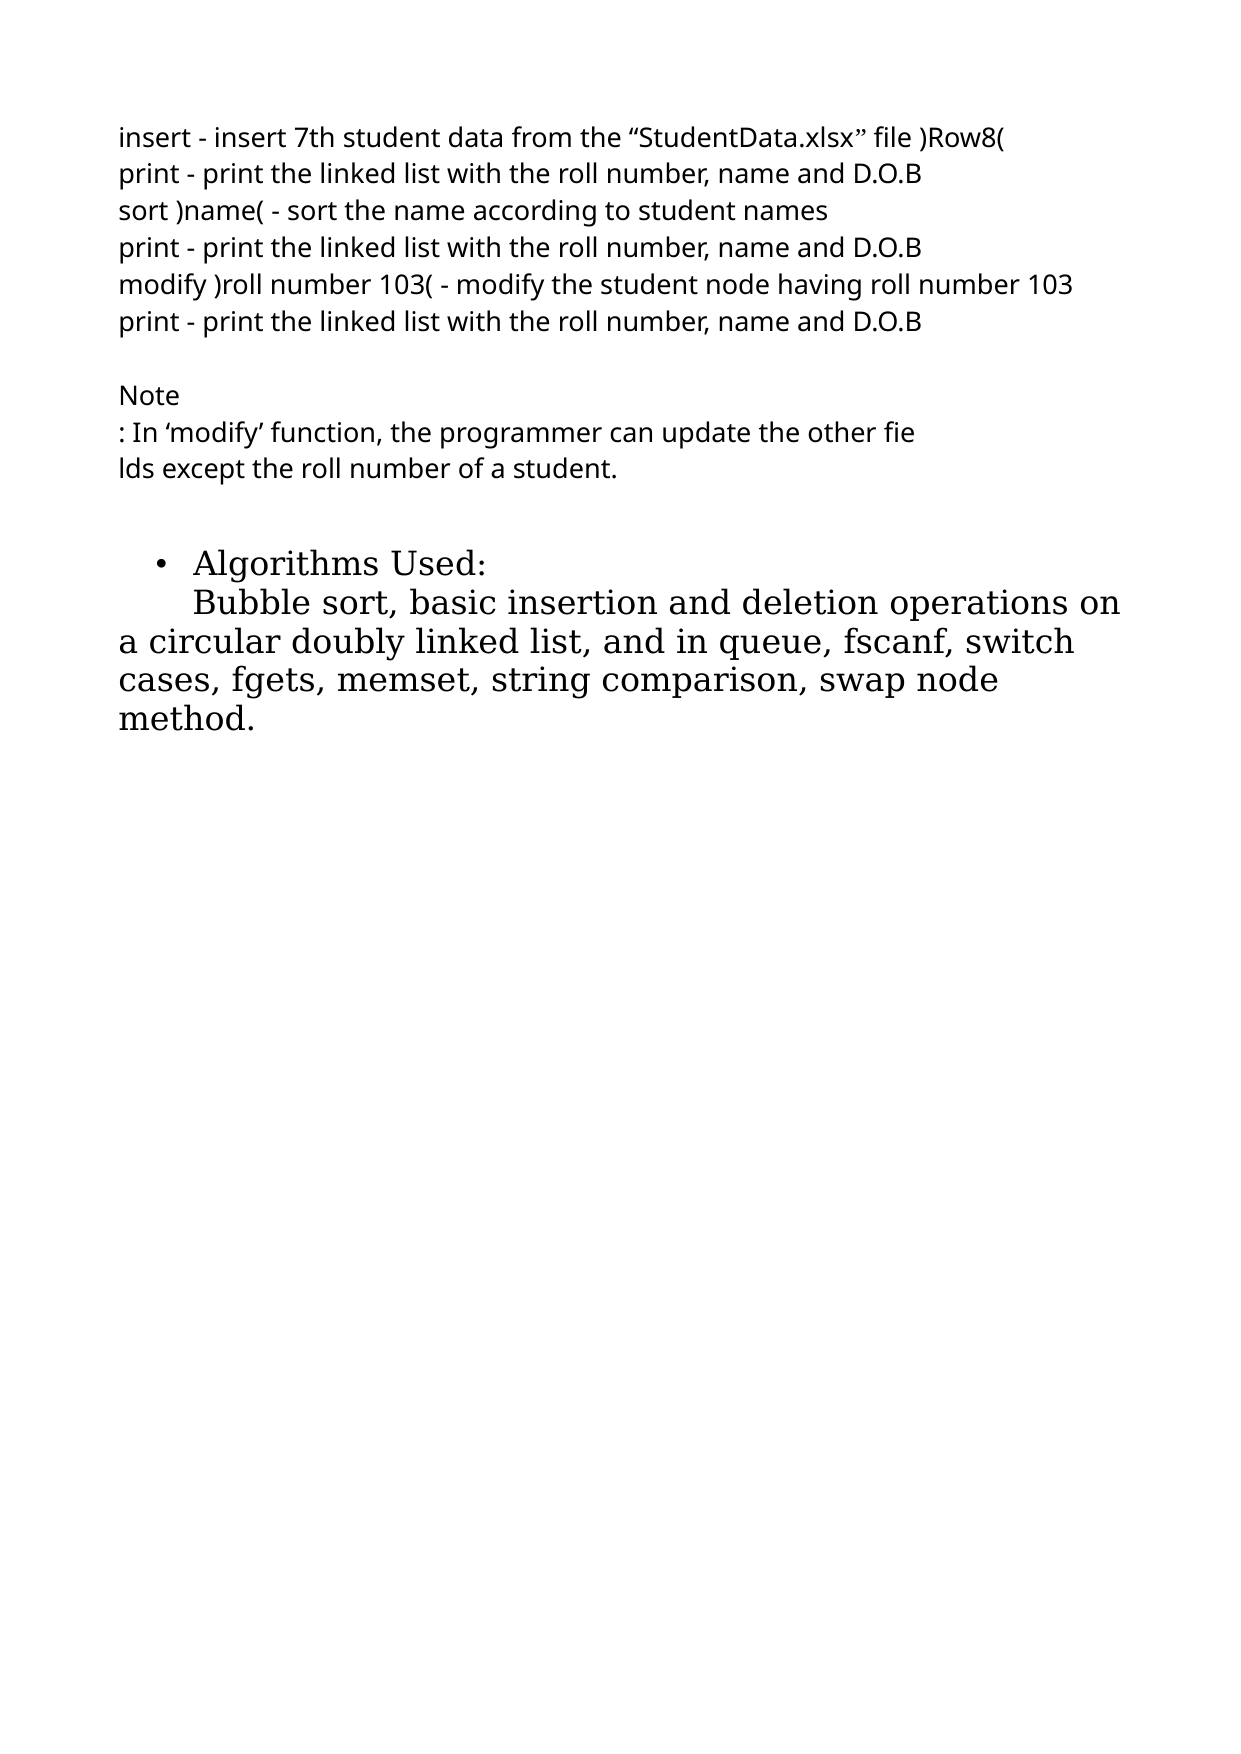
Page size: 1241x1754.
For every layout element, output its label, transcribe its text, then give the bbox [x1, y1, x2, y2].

text Note [118, 376, 1122, 413]
text : In ‘modify’ function, the programmer can update the other fie [118, 413, 1122, 450]
text print - print the linked list with the roll number, name and D.O.B [118, 155, 1122, 192]
text insert - insert 7th student data from the “StudentData.xlsx” file )Row8( [118, 118, 1122, 155]
text modify )roll number 103( - modify the student node having roll number 103 [118, 266, 1122, 302]
text print - print the linked list with the roll number, name and D.O.B [118, 302, 1122, 339]
list Algorithms Used: [156, 544, 1122, 583]
text lds except the roll number of a student. [118, 450, 1122, 487]
text sort )name( - sort the name according to student names [118, 192, 1122, 229]
text print - print the linked list with the roll number, name and D.O.B [118, 229, 1122, 266]
text Bubble sort, basic insertion and deletion operations on a circular doubly linked list, and in queue, fscanf, switch cases, fgets, memset, string comparison, swap node method. [118, 583, 1122, 739]
